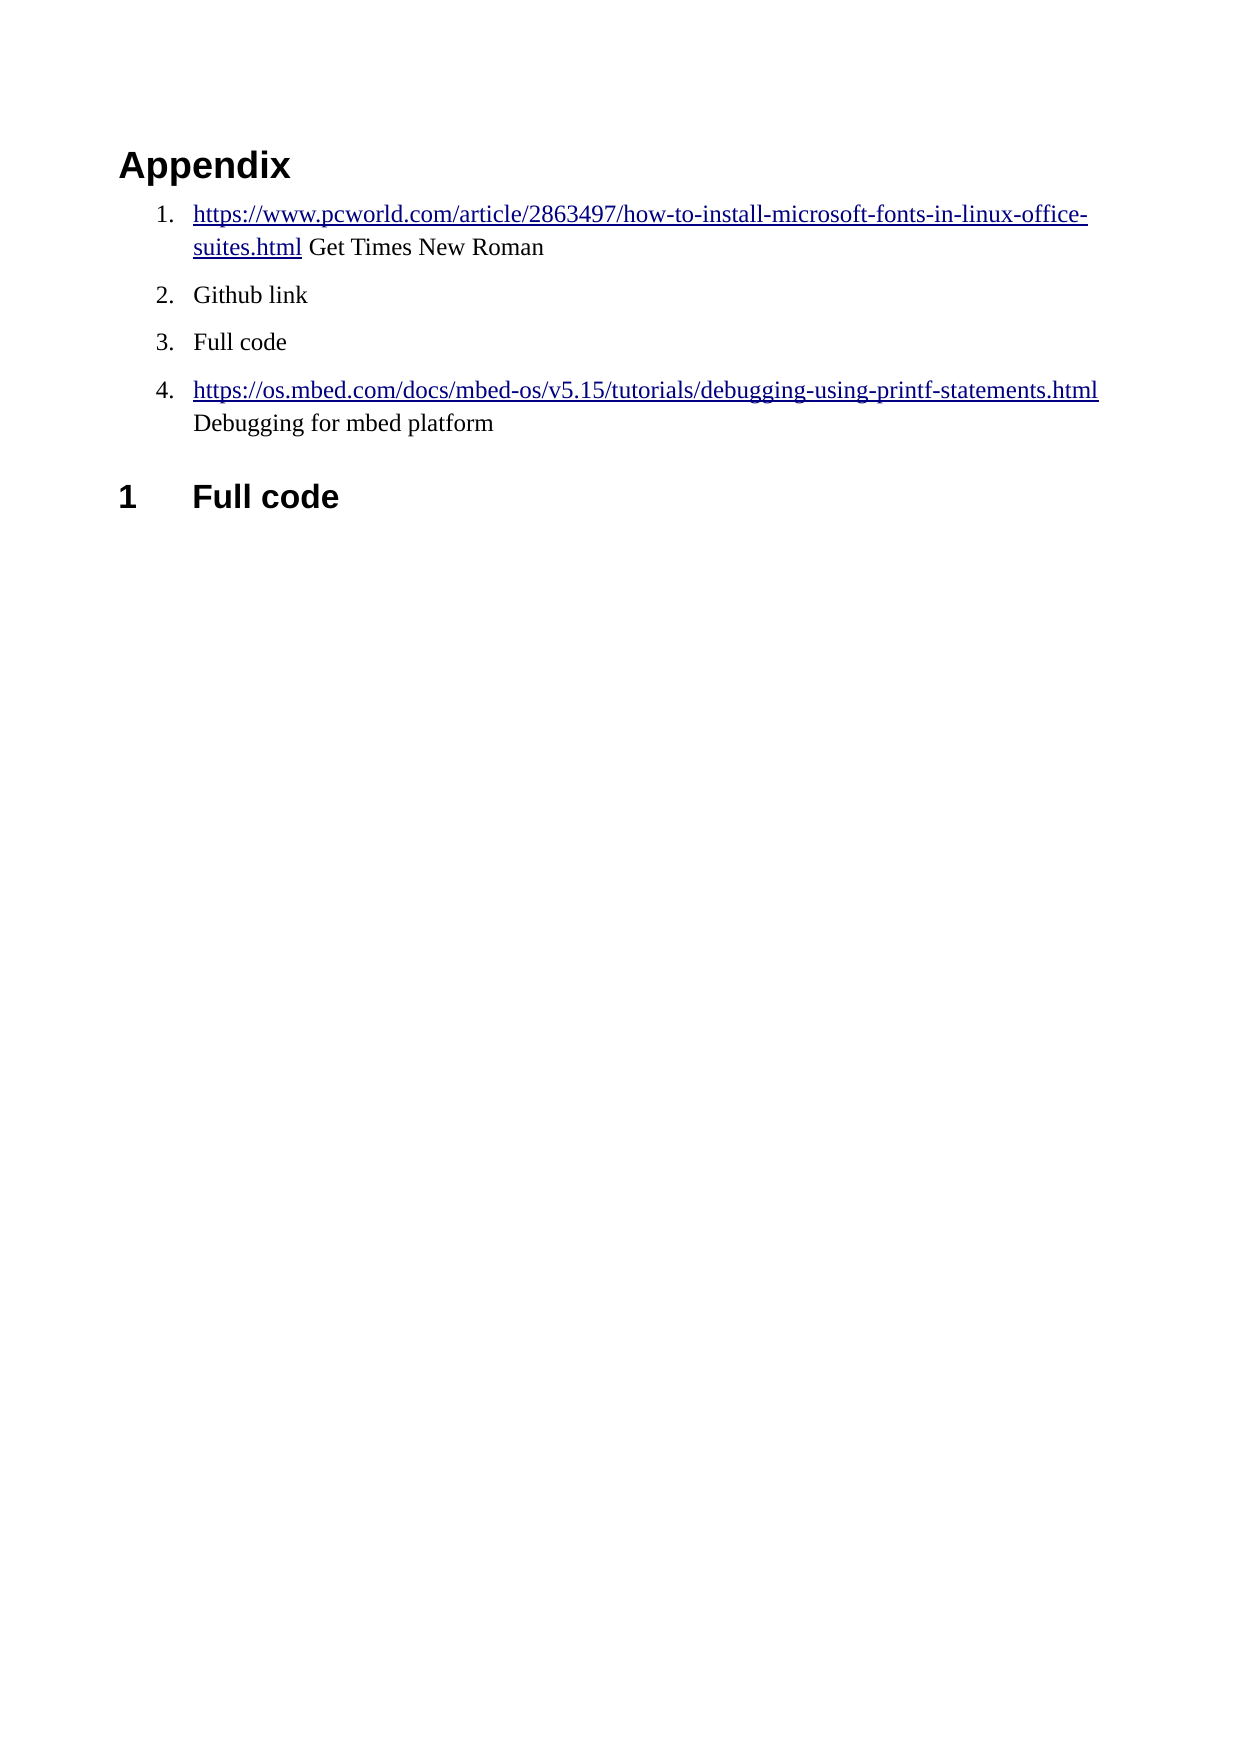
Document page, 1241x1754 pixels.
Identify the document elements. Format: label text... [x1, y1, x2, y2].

list https://os.mbed.com/docs/mbed-os/v5.15/tutorials/debugging-using-printf-statements.html Debugging for mbed platform [156, 375, 1122, 437]
list Full code [156, 327, 1122, 356]
subtitle Appendix [118, 143, 1122, 187]
subtitle Full code [118, 477, 1122, 515]
list Github link [156, 280, 1122, 309]
list https://www.pcworld.com/article/2863497/how-to-install-microsoft-fonts-in-linux-office-suites.html Get Times New Roman [156, 199, 1122, 261]
